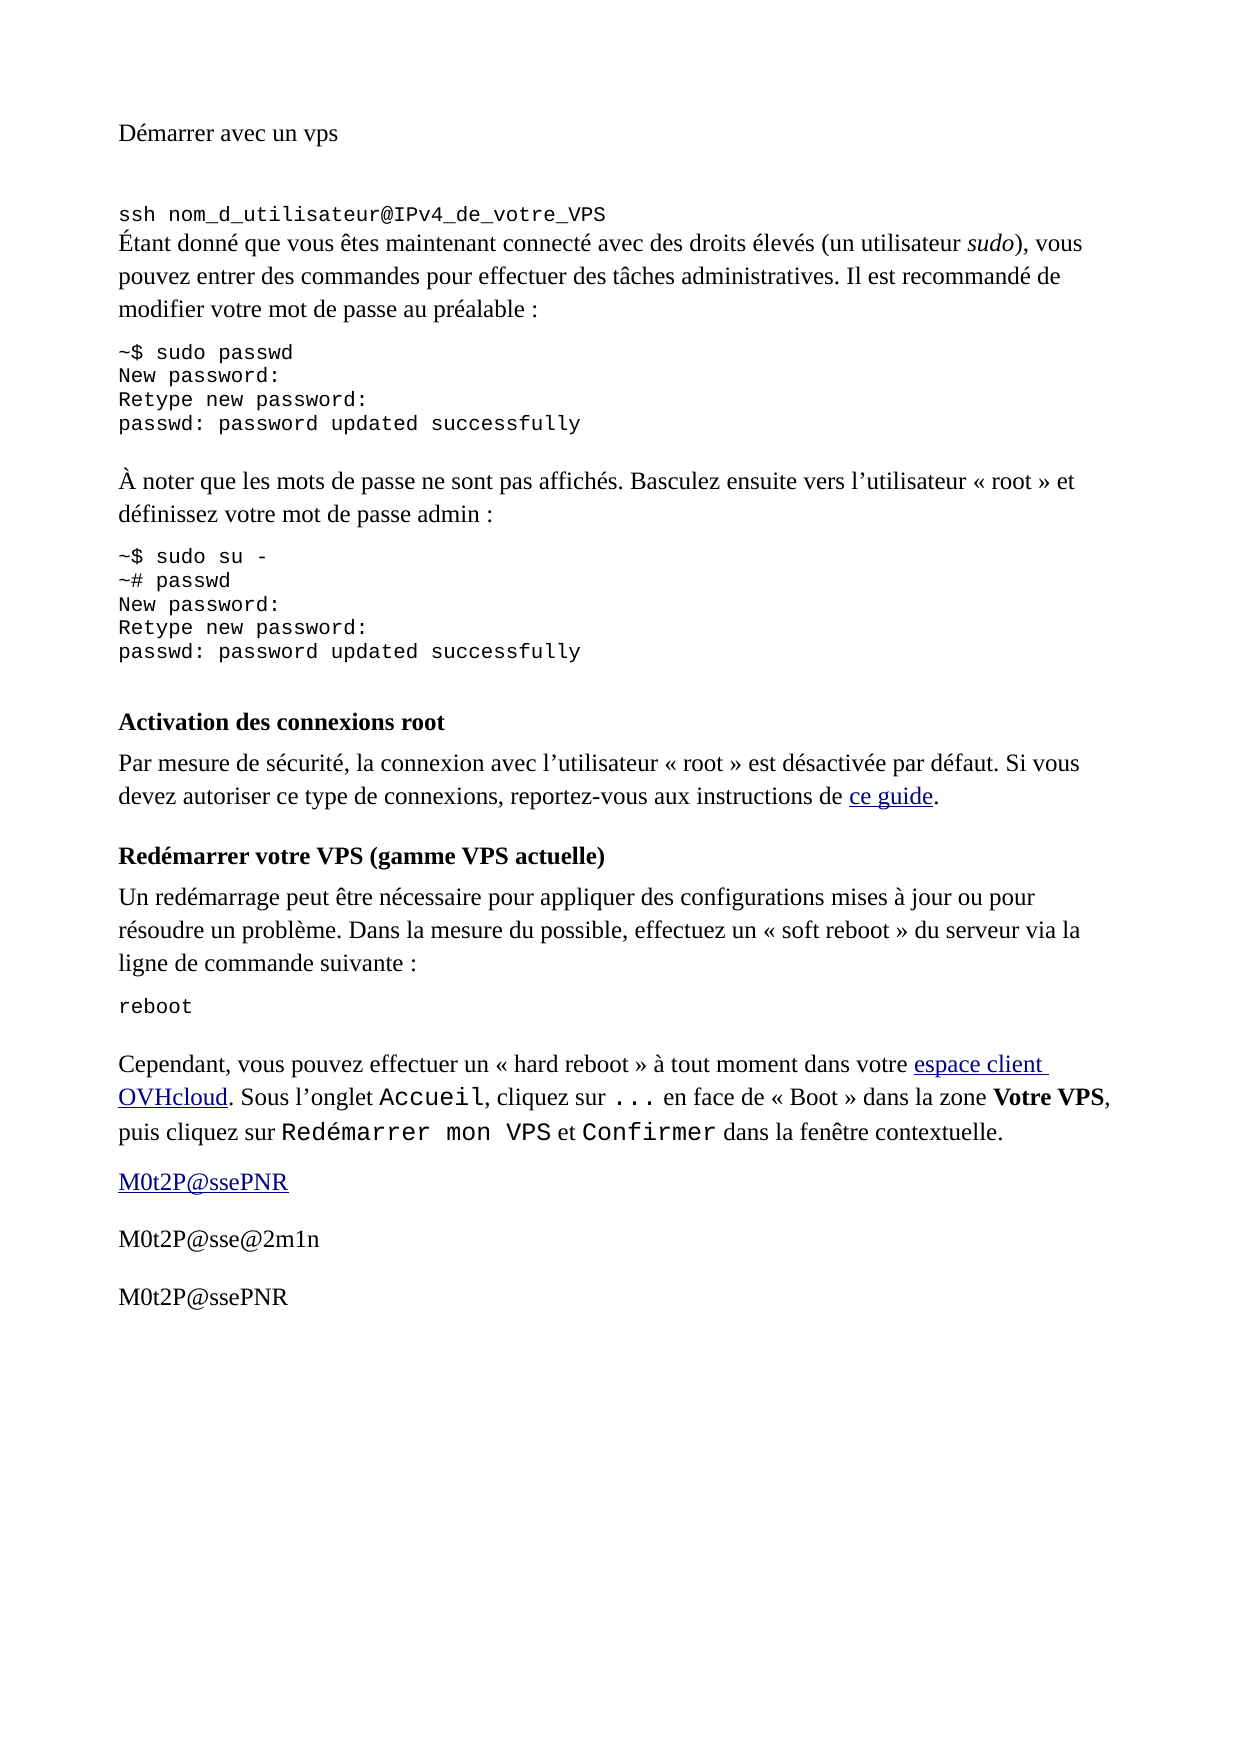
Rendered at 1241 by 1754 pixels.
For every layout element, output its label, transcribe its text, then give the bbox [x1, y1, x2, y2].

text passwd: password updated successfully [118, 641, 1122, 664]
text Étant donné que vous êtes maintenant connecté avec des droits élevés (un utilisateur sudo), vous pouvez entrer des commandes pour effectuer des tâches administratives. Il est recommandé de modifier votre mot de passe au préalable : [118, 228, 1122, 323]
text ~# passwd [118, 570, 1122, 594]
text reboot [118, 996, 1122, 1019]
text À noter que les mots de passe ne sont pas affichés. Basculez ensuite vers l’utilisateur « root » et définissez votre mot de passe admin : [118, 466, 1122, 527]
text M0t2P@ssePNR [118, 1167, 1122, 1196]
text Démarrer avec un vps [118, 118, 1122, 147]
text passwd: password updated successfully [118, 413, 1122, 436]
text ~$ sudo su - [118, 546, 1122, 570]
text Par mesure de sécurité, la connexion avec l’utilisateur « root » est désactivée par défaut. Si vous devez autoriser ce type de connexions, reportez-vous aux instructions de ce guide. [118, 748, 1122, 809]
subtitle Activation des connexions root [118, 707, 1122, 735]
text Un redémarrage peut être nécessaire pour appliquer des configurations mises à jour ou pour résoudre un problème. Dans la mesure du possible, effectuez un « soft reboot » du serveur via la ligne de commande suivante : [118, 882, 1122, 977]
text ssh nom_d_utilisateur@IPv4_de_votre_VPS [118, 204, 1122, 228]
text New password: [118, 594, 1122, 617]
text M0t2P@sse@2m1n [118, 1224, 1122, 1253]
text M0t2P@ssePNR [118, 1282, 1122, 1311]
subtitle Redémarrer votre VPS (gamme VPS actuelle) [118, 841, 1122, 870]
text Retype new password: [118, 389, 1122, 413]
text Cependant, vous pouvez effectuer un « hard reboot » à tout moment dans votre espace client OVHcloud. Sous l’onglet Accueil, cliquez sur ... en face de « Boot » dans la zone Votre VPS, puis cliquez sur Redémarrer mon VPS et Confirmer dans la fenêtre contextuelle. [118, 1049, 1122, 1148]
text Retype new password: [118, 617, 1122, 641]
text ~$ sudo passwd [118, 342, 1122, 365]
text New password: [118, 365, 1122, 389]
